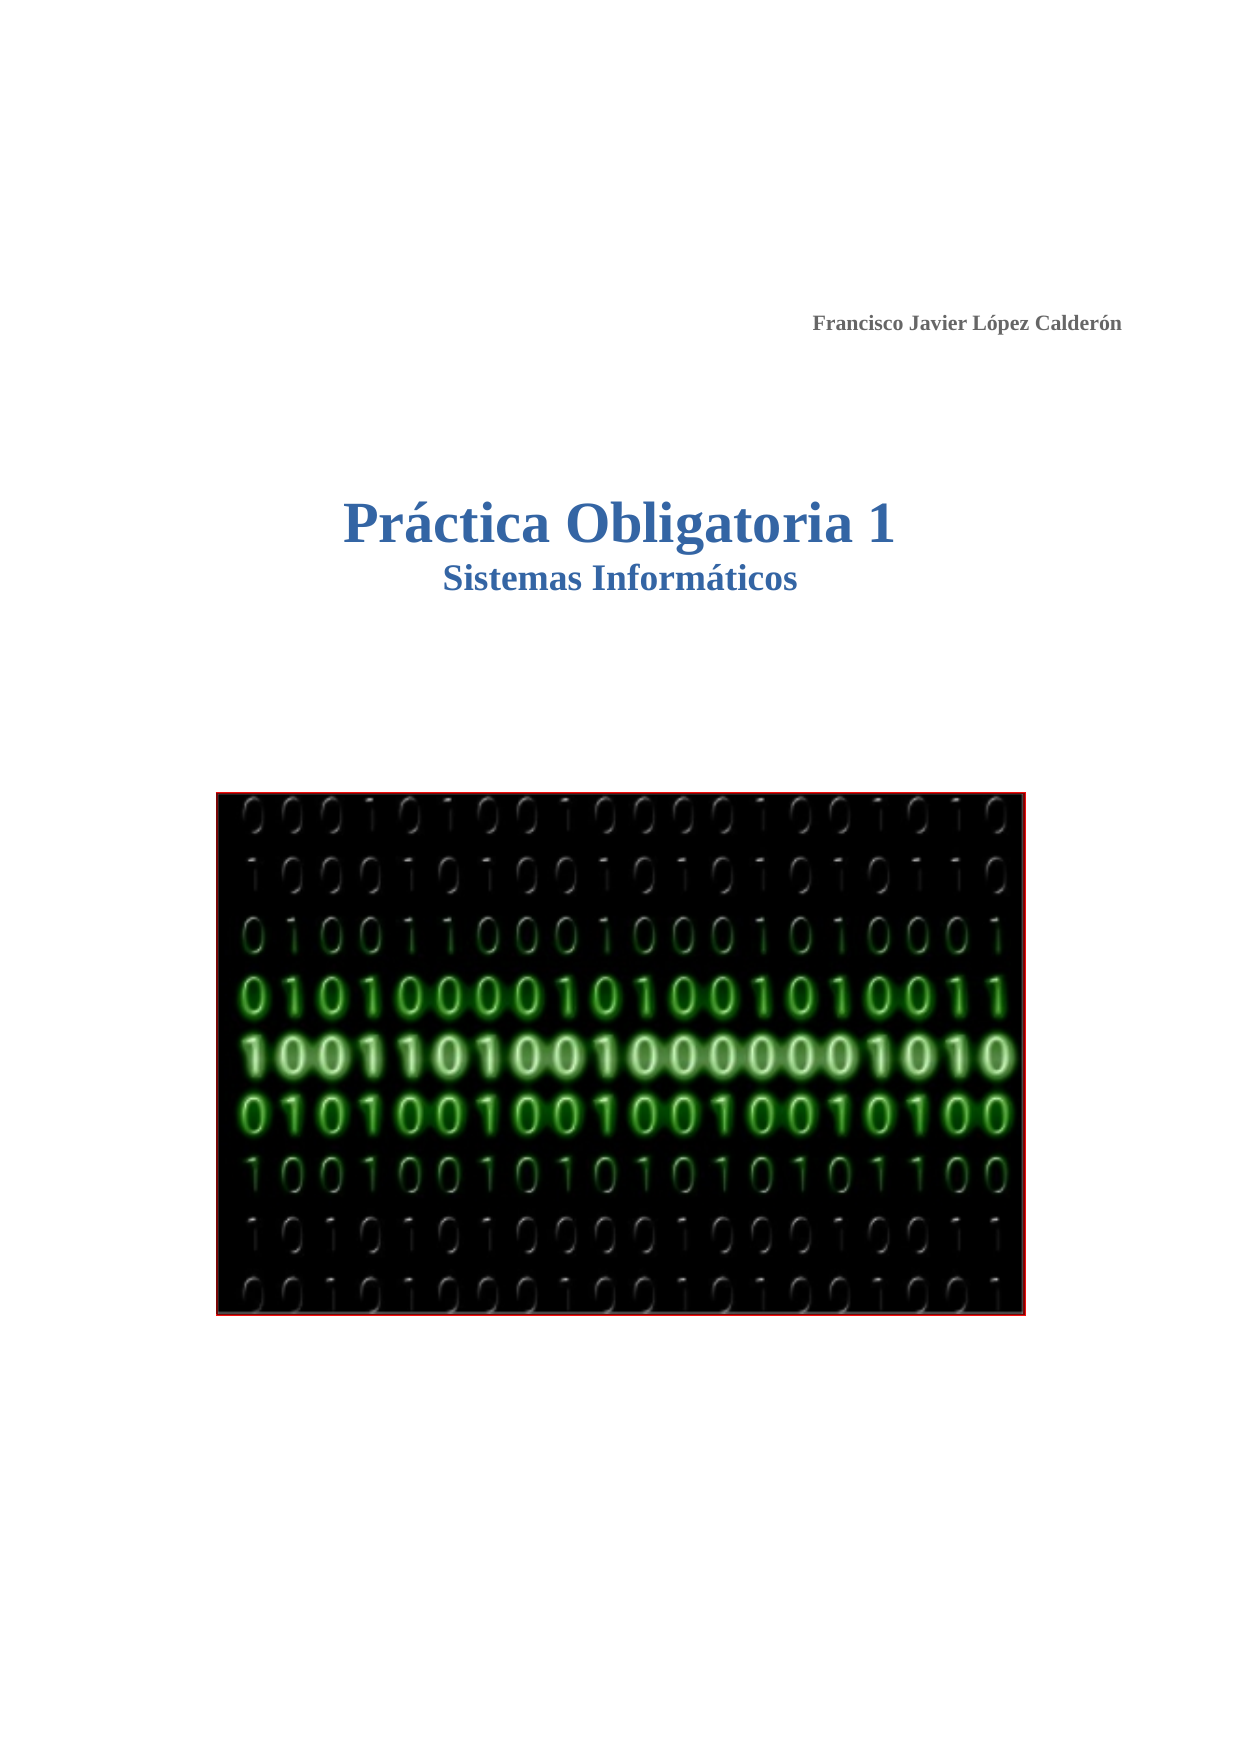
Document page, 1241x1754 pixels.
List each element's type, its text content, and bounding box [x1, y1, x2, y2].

text Práctica Obligatoria 1 [118, 488, 1122, 555]
text Sistemas Informáticos [118, 555, 1122, 598]
picture [218, 794, 1023, 1314]
text Francisco Javier López Calderón [118, 310, 1122, 335]
